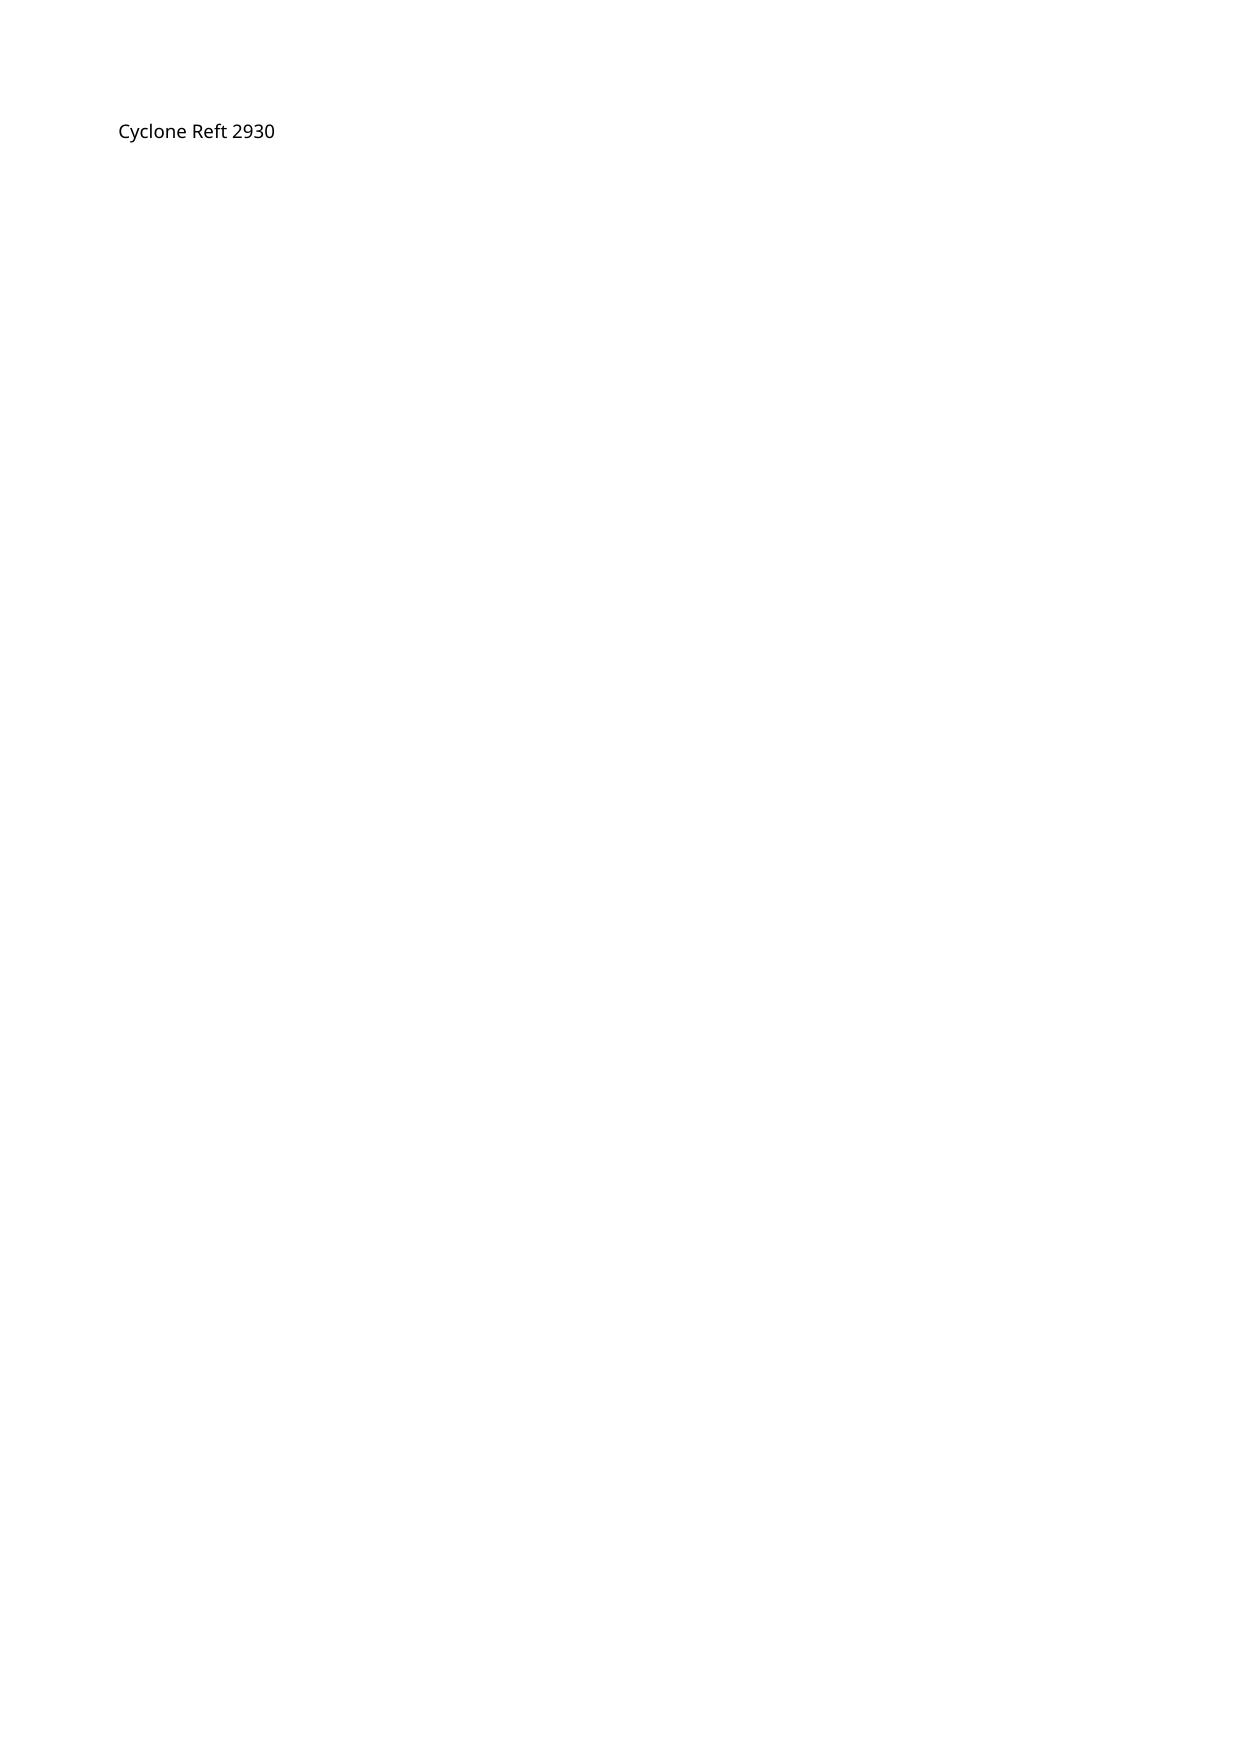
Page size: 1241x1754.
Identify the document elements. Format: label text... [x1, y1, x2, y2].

text Cyclone Reft 2930 [118, 118, 1122, 144]
